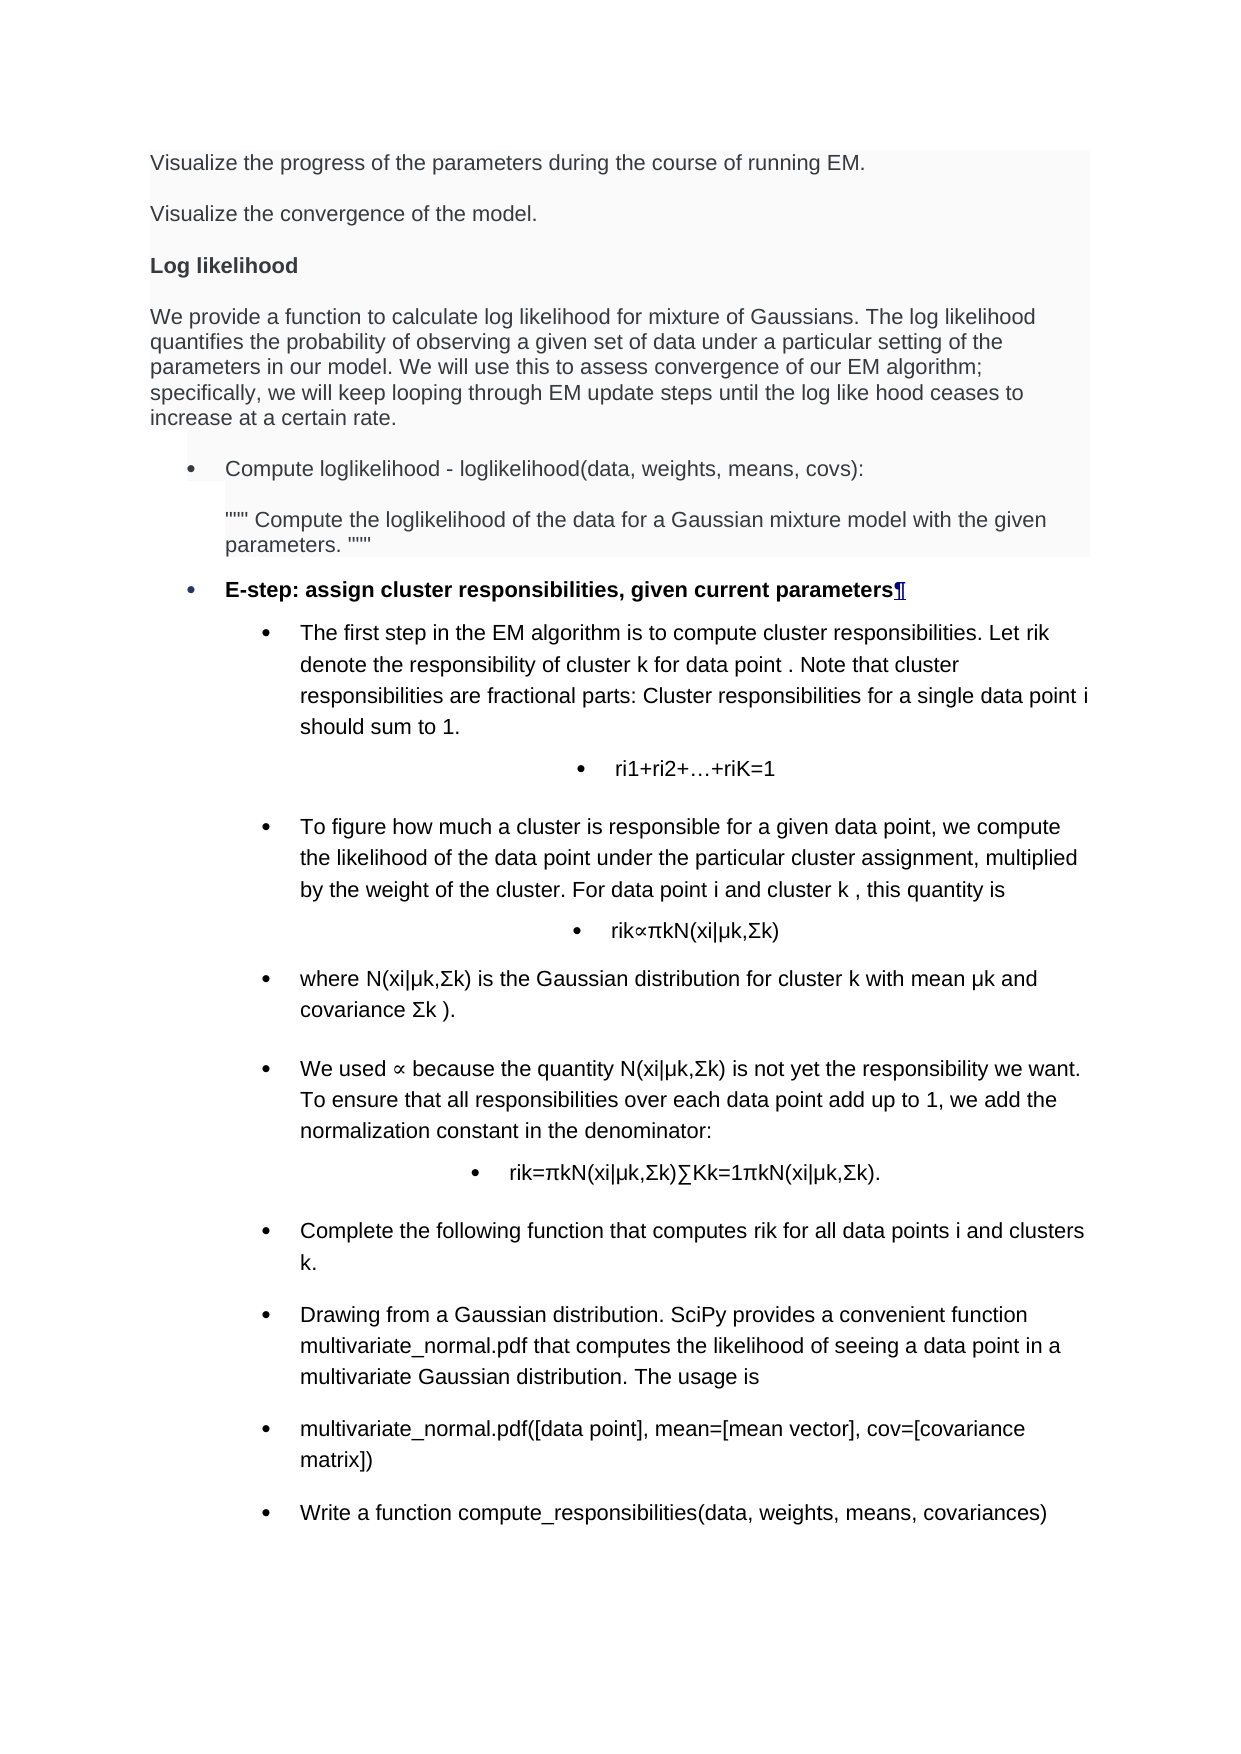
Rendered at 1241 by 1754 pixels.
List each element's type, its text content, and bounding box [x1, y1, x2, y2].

list Drawing from a Gaussian distribution. SciPy provides a convenient function multivariate_normal.pdf that computes the likelihood of seeing a data point in a multivariate Gaussian distribution. The usage is [262, 1295, 1090, 1389]
list ri1+ri2+…+riK=1 [262, 749, 1090, 781]
list Complete the following function that computes rik for all data points i and clusters k. [262, 1212, 1090, 1274]
list Write a function compute_responsibilities(data, weights, means, covariances) [262, 1493, 1090, 1524]
list To figure how much a cluster is responsible for a given data point, we compute the likelihood of the data point under the particular cluster assignment, multiplied by the weight of the cluster. For data point i and cluster k , this quantity is [262, 808, 1090, 902]
list We used ∝ because the quantity N(xi|μk,Σk) is not yet the responsibility we want. To ensure that all responsibilities over each data point add up to 1, we add the normalization constant in the denominator: [262, 1049, 1090, 1143]
text Visualize the progress of the parameters during the course of running EM. [150, 150, 1090, 175]
text We provide a function to calculate log likelihood for mixture of Gaussians. The log likelihood quantifies the probability of observing a given set of data under a particular setting of the parameters in our model. We will use this to assess convergence of our EM algorithm; specifically, we will keep looping through EM update steps until the log like hood ceases to increase at a certain rate. [150, 304, 1090, 430]
list rik∝πkN(xi|μk,Σk) [262, 912, 1090, 943]
subtitle E-step: assign cluster responsibilities, given current parameters¶ [187, 577, 1090, 602]
list rik=πkN(xi|μk,Σk)∑Kk=1πkN(xi|μk,Σk). [262, 1154, 1090, 1185]
list multivariate_normal.pdf([data point], mean=[mean vector], cov=[covariance matrix]) [262, 1410, 1090, 1472]
list """ Compute the loglikelihood of the data for a Gaussian mixture model with the given parameters. """ [225, 507, 1090, 557]
text Log likelihood [150, 252, 1090, 278]
list where N(xi|μk,Σk) is the Gaussian distribution for cluster k with mean μk and covariance Σk ). [262, 960, 1090, 1022]
list The first step in the EM algorithm is to compute cluster responsibilities. Let rik denote the responsibility of cluster k for data point . Note that cluster responsibilities are fractional parts: Cluster responsibilities for a single data point i should sum to 1. [262, 614, 1090, 739]
list Compute loglikelihood - loglikelihood(data, weights, means, covs): [187, 456, 1090, 481]
text Visualize the convergence of the model. [150, 201, 1090, 226]
